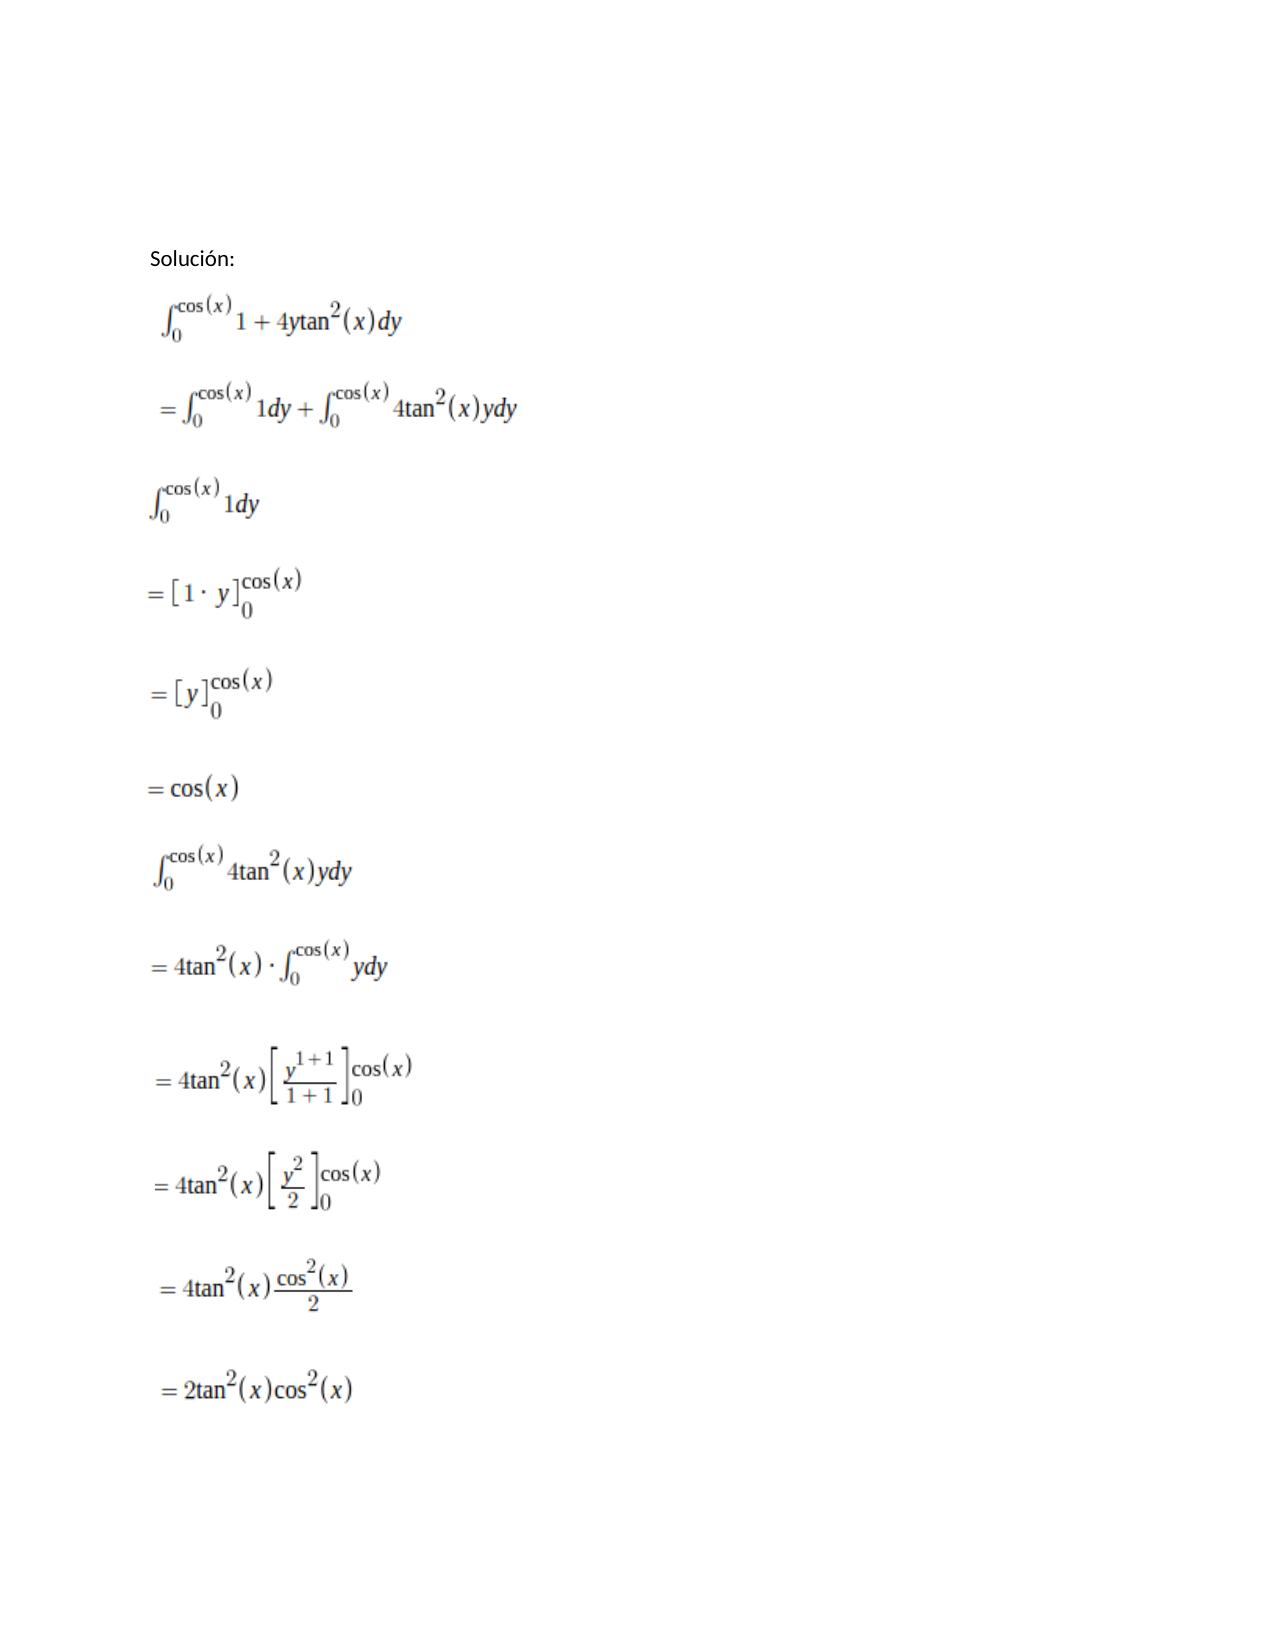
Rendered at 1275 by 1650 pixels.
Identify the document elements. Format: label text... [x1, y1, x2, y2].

text Solución: [150, 244, 1125, 272]
picture [151, 290, 414, 354]
picture [143, 761, 244, 813]
picture [145, 931, 405, 1008]
picture [142, 476, 271, 538]
picture [155, 1361, 367, 1418]
picture [146, 834, 364, 907]
picture [143, 557, 311, 632]
picture [157, 375, 540, 452]
picture [152, 1247, 367, 1327]
picture [143, 659, 282, 729]
picture [143, 1026, 423, 1122]
picture [154, 1142, 389, 1222]
